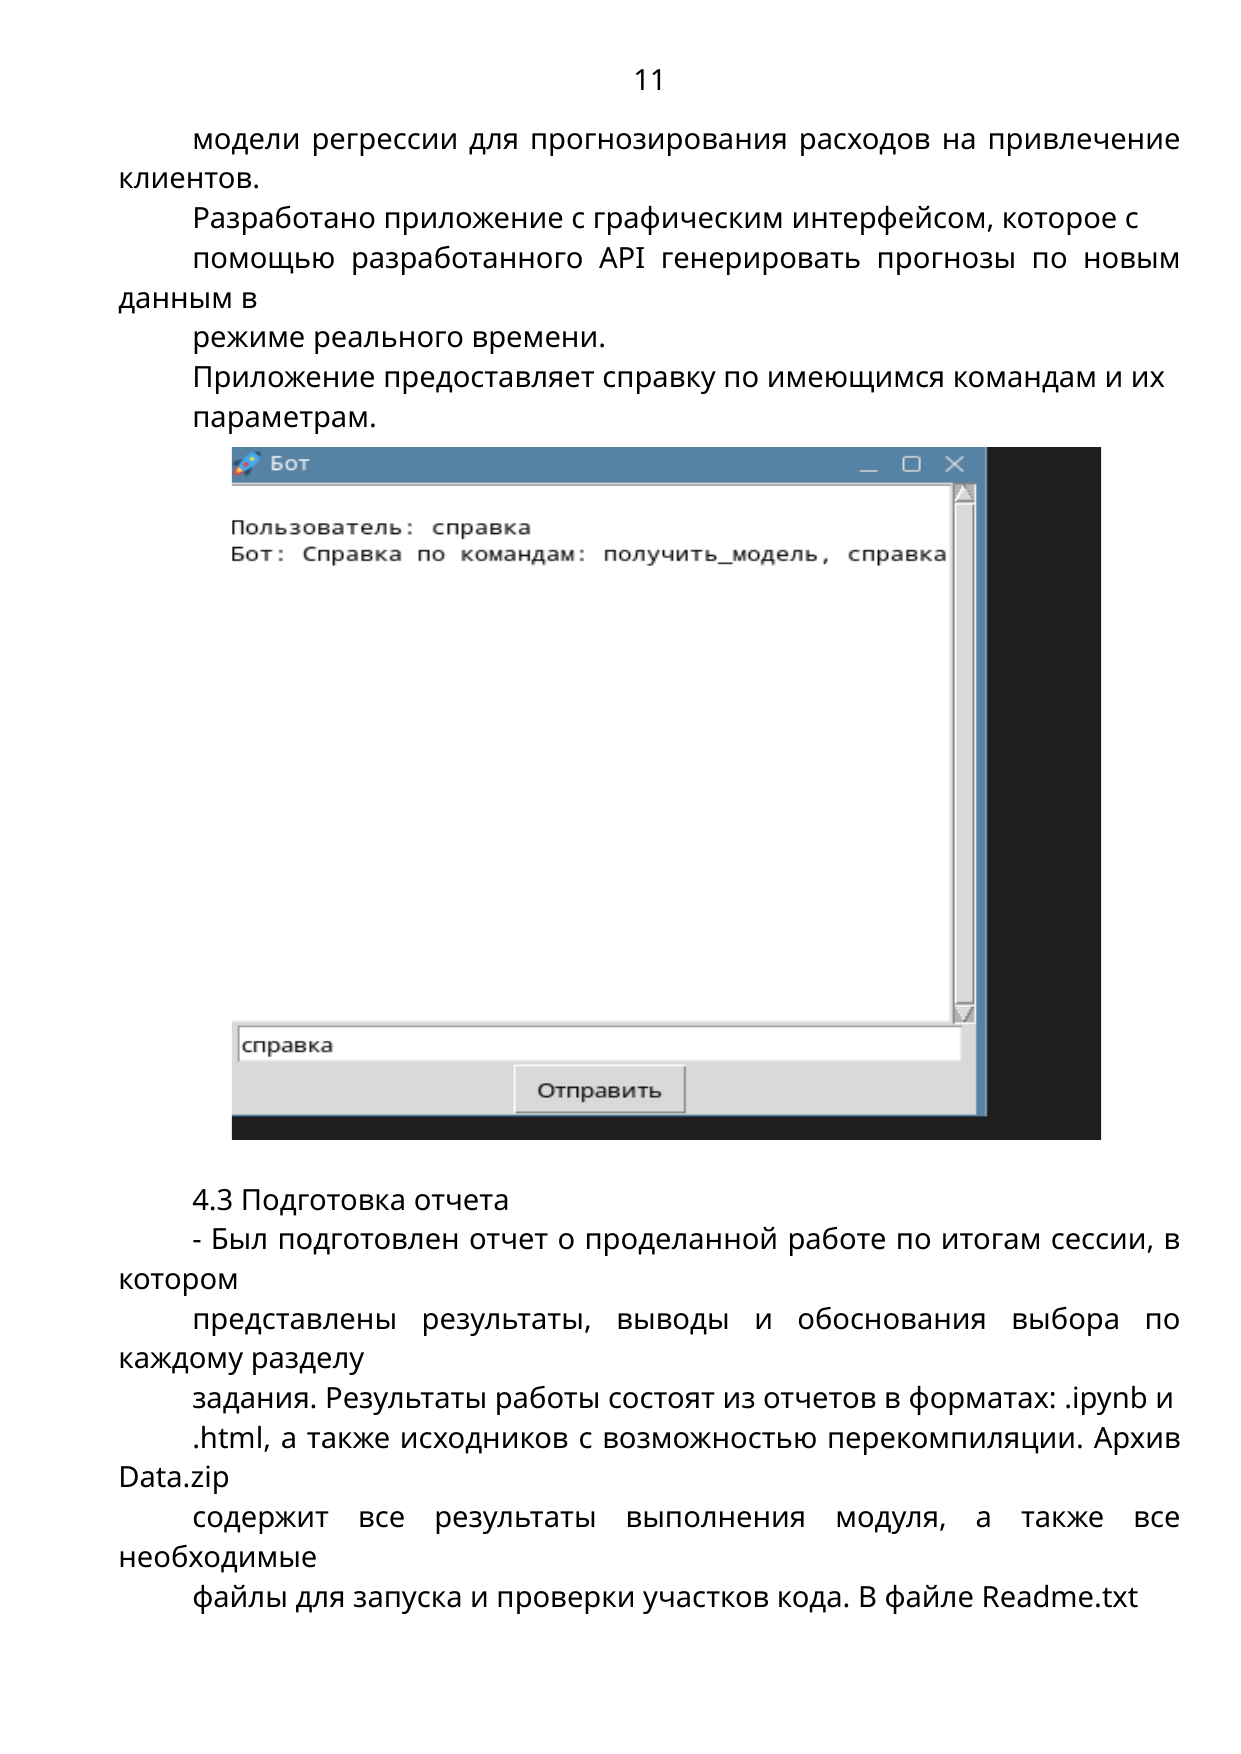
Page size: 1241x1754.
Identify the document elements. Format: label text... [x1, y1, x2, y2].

text содержит все результаты выполнения модуля, а также все необходимые [118, 1496, 1181, 1576]
text модели регрессии для прогнозирования расходов на привлечение клиентов. [118, 118, 1181, 197]
text 4.3 Подготовка отчета [118, 1179, 1181, 1219]
text параметрам. [118, 396, 1181, 436]
text файлы для запуска и проверки участков кода. В файле Readme.txt [118, 1576, 1181, 1616]
text - Был подготовлен отчет о проделанной работе по итогам сессии, в котором [118, 1219, 1181, 1298]
text задания. Результаты работы состоят из отчетов в форматах: .ipynb и [118, 1377, 1181, 1417]
text режиме реального времени. [118, 317, 1181, 356]
picture [231, 447, 1102, 1140]
text Приложение предоставляет справку по имеющимся командам и их [118, 356, 1181, 396]
text Разработано приложение с графическим интерфейсом, которое c [118, 197, 1181, 237]
text представлены результаты, выводы и обоснования выбора по каждому разделу [118, 1298, 1181, 1377]
text .html, а также исходников с возможностью перекомпиляции. Архив Data.zip [118, 1417, 1181, 1496]
text помощью разработанного API генерировать прогнозы по новым данным в [118, 237, 1181, 317]
